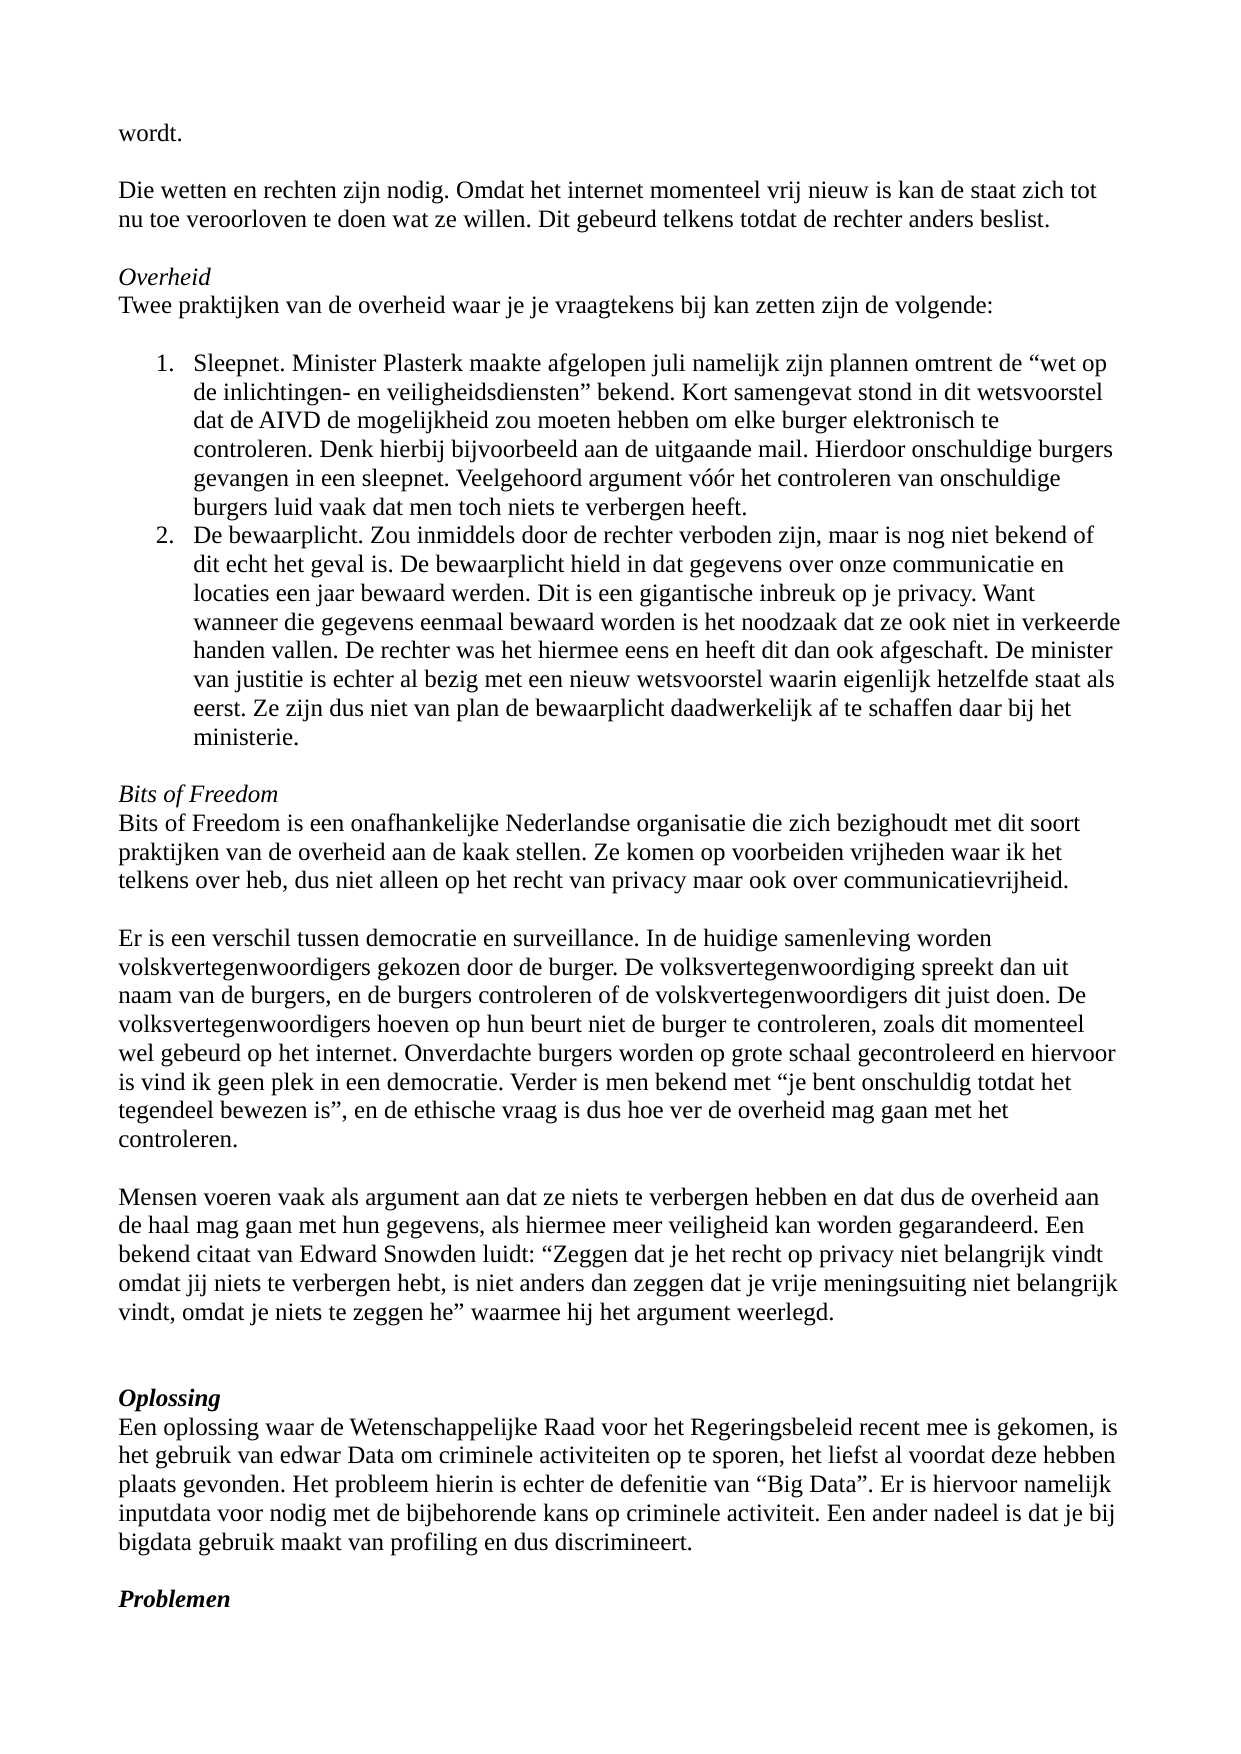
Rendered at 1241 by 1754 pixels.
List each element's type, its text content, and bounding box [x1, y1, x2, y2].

text Bits of Freedom is een onafhankelijke Nederlandse organisatie die zich bezighoudt met dit soort praktijken van de overheid aan de kaak stellen. Ze komen op voorbeiden vrijheden waar ik het telkens over heb, dus niet alleen op het recht van privacy maar ook over communicatievrijheid. [118, 808, 1122, 894]
text Bits of Freedom [118, 779, 1122, 808]
text Twee praktijken van de overheid waar je je vraagtekens bij kan zetten zijn de volgende: [118, 291, 1122, 319]
text Een oplossing waar de Wetenschappelijke Raad voor het Regeringsbeleid recent mee is gekomen, is het gebruik van edwar Data om criminele activiteiten op te sporen, het liefst al voordat deze hebben plaats gevonden. Het probleem hierin is echter de defenitie van “Big Data”. Er is hiervoor namelijk inputdata voor nodig met de bijbehorende kans op criminele activiteit. Een ander nadeel is dat je bij bigdata gebruik maakt van profiling en dus discrimineert. [118, 1412, 1122, 1556]
text Die wetten en rechten zijn nodig. Omdat het internet momenteel vrij nieuw is kan de staat zich tot nu toe veroorloven te doen wat ze willen. Dit gebeurd telkens totdat de rechter anders beslist. [118, 176, 1122, 233]
text Er is een verschil tussen democratie en surveillance. In de huidige samenleving worden volskvertegenwoordigers gekozen door de burger. De volksvertegenwoordiging spreekt dan uit naam van de burgers, en de burgers controleren of de volskvertegenwoordigers dit juist doen. De volksvertegenwoordigers hoeven op hun beurt niet de burger te controleren, zoals dit momenteel wel gebeurd op het internet. Onverdachte burgers worden op grote schaal gecontroleerd en hiervoor is vind ik geen plek in een democratie. Verder is men bekend met “je bent onschuldig totdat het tegendeel bewezen is”, en de ethische vraag is dus hoe ver de overheid mag gaan met het controleren. [118, 923, 1122, 1153]
text Overheid [118, 262, 1122, 291]
list De bewaarplicht. Zou inmiddels door de rechter verboden zijn, maar is nog niet bekend of dit echt het geval is. De bewaarplicht hield in dat gegevens over onze communicatie en locaties een jaar bewaard werden. Dit is een gigantische inbreuk op je privacy. Want wanneer die gegevens eenmaal bewaard worden is het noodzaak dat ze ook niet in verkeerde handen vallen. De rechter was het hiermee eens en heeft dit dan ook afgeschaft. De minister van justitie is echter al bezig met een nieuw wetsvoorstel waarin eigenlijk hetzelfde staat als eerst. Ze zijn dus niet van plan de bewaarplicht daadwerkelijk af te schaffen daar bij het ministerie. [156, 521, 1122, 751]
text Problemen [118, 1584, 1122, 1613]
list Sleepnet. Minister Plasterk maakte afgelopen juli namelijk zijn plannen omtrent de “wet op de inlichtingen- en veiligheidsdiensten” bekend. Kort samengevat stond in dit wetsvoorstel dat de AIVD de mogelijkheid zou moeten hebben om elke burger elektronisch te controleren. Denk hierbij bijvoorbeeld aan de uitgaande mail. Hierdoor onschuldige burgers gevangen in een sleepnet. Veelgehoord argument vóór het controleren van onschuldige burgers luid vaak dat men toch niets te verbergen heeft. [156, 348, 1122, 521]
text wordt. [118, 118, 1122, 147]
text Mensen voeren vaak als argument aan dat ze niets te verbergen hebben en dat dus de overheid aan de haal mag gaan met hun gegevens, als hiermee meer veiligheid kan worden gegarandeerd. Een bekend citaat van Edward Snowden luidt: “Zeggen dat je het recht op privacy niet belangrijk vindt omdat jij niets te verbergen hebt, is niet anders dan zeggen dat je vrije meningsuiting niet belangrijk vindt, omdat je niets te zeggen he” waarmee hij het argument weerlegd. [118, 1182, 1122, 1326]
text Oplossing [118, 1383, 1122, 1412]
